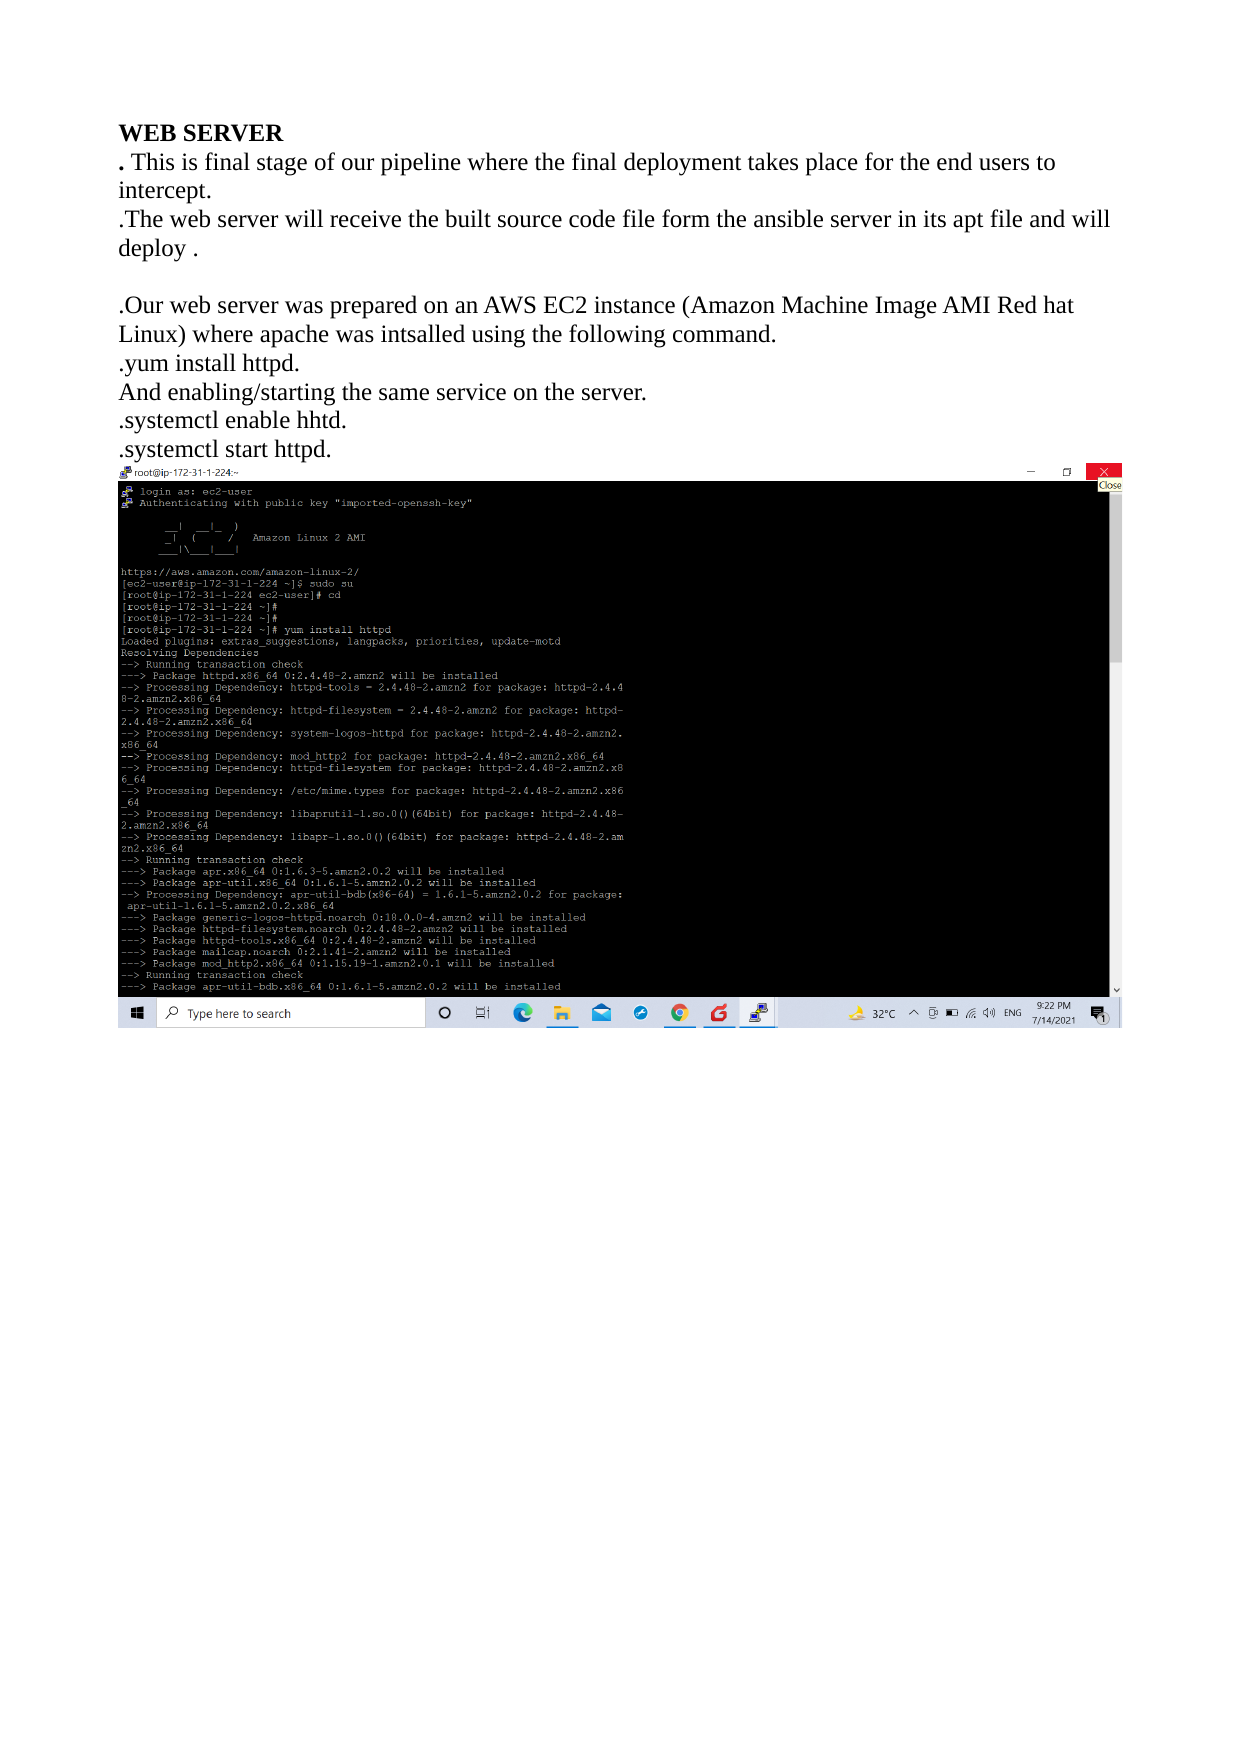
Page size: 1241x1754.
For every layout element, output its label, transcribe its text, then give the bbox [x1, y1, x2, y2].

text And enabling/starting the same service on the server. [118, 377, 1122, 406]
text .systemctl start httpd. [118, 434, 1122, 463]
text .systemctl enable hhtd. [118, 406, 1122, 434]
text . This is final stage of our pipeline where the final deployment takes place for the end users to intercept. [118, 147, 1122, 204]
picture [118, 463, 1123, 1028]
text .Our web server was prepared on an AWS EC2 instance (Amazon Machine Image AMI Red hat Linux) where apache was intsalled using the following command. [118, 291, 1122, 348]
text WEB SERVER [118, 118, 1122, 147]
text .The web server will receive the built source code file form the ansible server in its apt file and will deploy . [118, 204, 1122, 262]
text .yum install httpd. [118, 348, 1122, 377]
